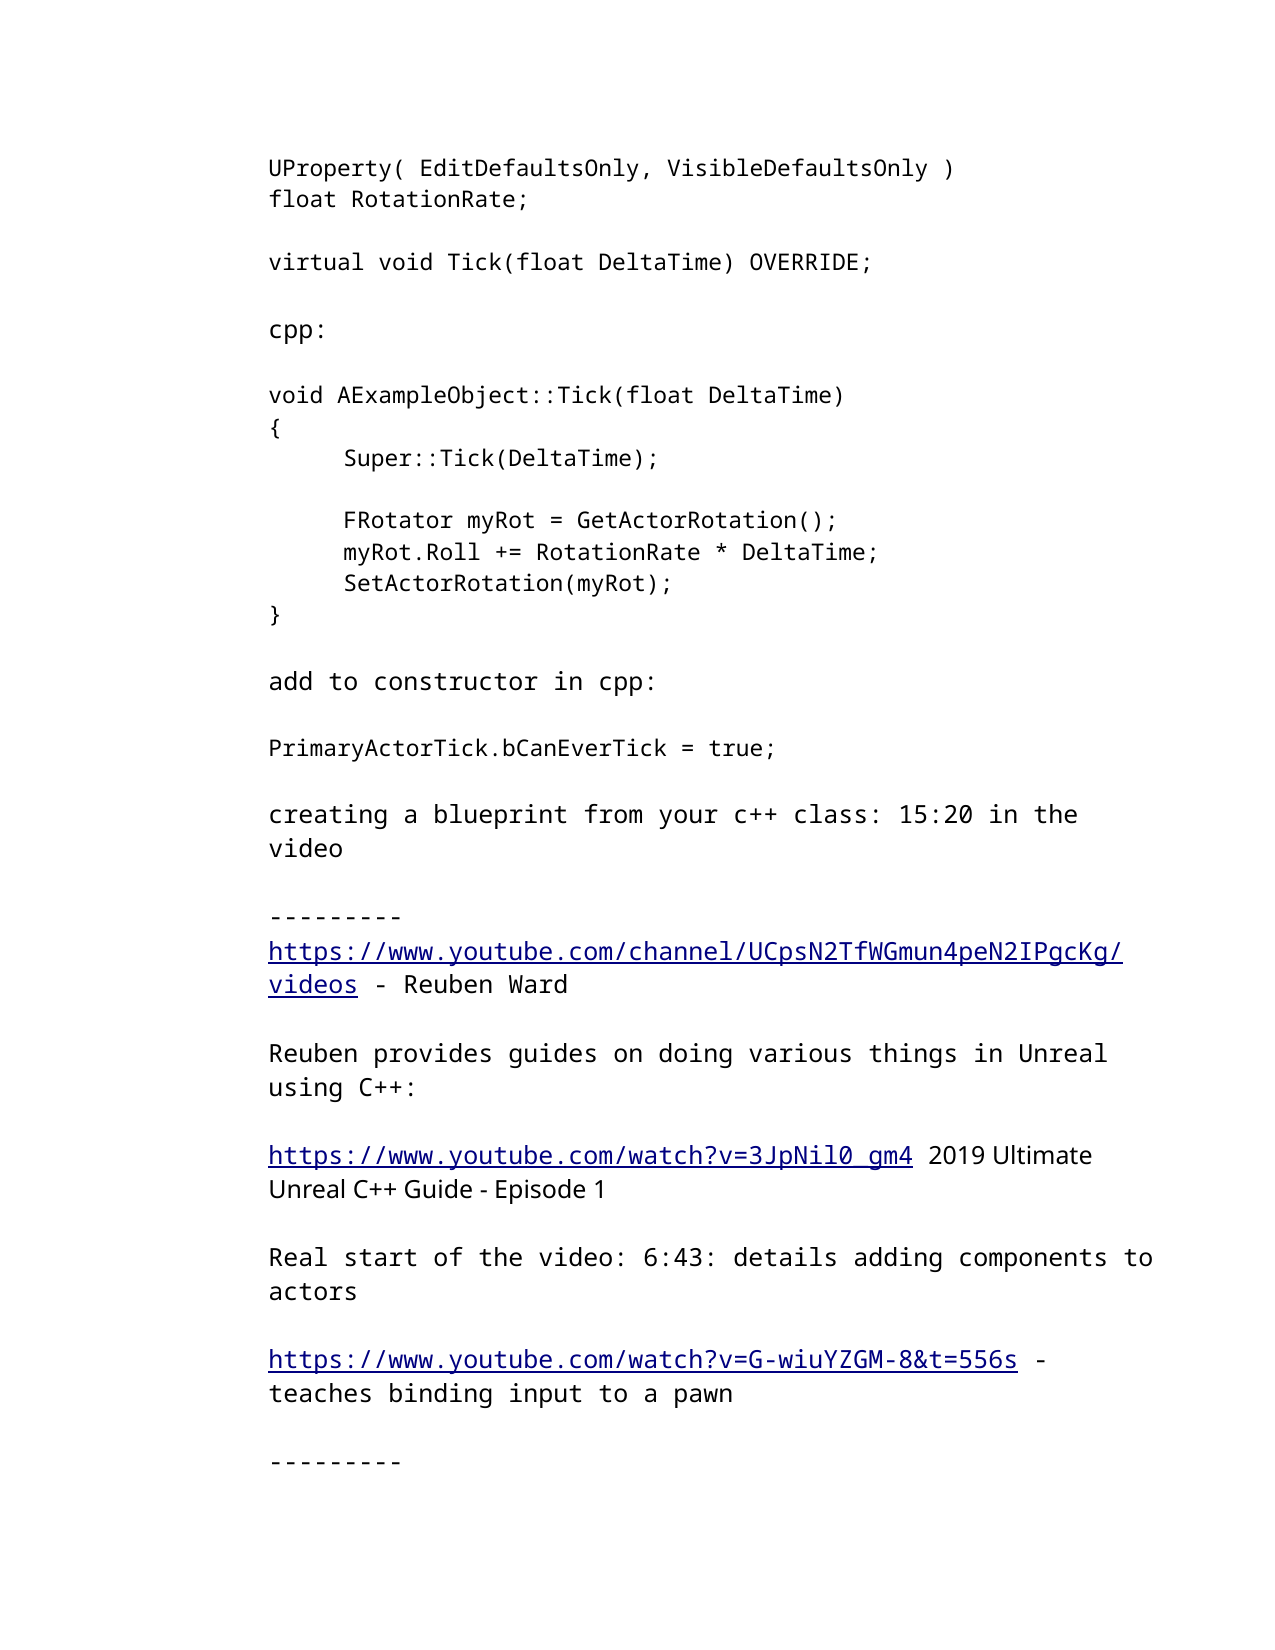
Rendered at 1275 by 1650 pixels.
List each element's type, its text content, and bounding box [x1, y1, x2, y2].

text { [268, 411, 1157, 442]
text https://www.youtube.com/watch?v=G-wiuYZGM-8&t=556s - teaches binding input to a pawn [268, 1342, 1157, 1410]
text Super::Tick(DeltaTime); [268, 442, 1157, 473]
text --------- [268, 1444, 1157, 1478]
text float RotationRate; [268, 183, 1157, 215]
text virtual void Tick(float DeltaTime) OVERRIDE; [268, 246, 1157, 277]
text } [268, 598, 1157, 629]
text Real start of the video: 6:43: details adding components to actors [268, 1240, 1157, 1308]
text --------- [268, 899, 1157, 933]
text cpp: [268, 311, 1157, 345]
text UProperty( EditDefaultsOnly, VisibleDefaultsOnly ) [268, 152, 1157, 183]
text Reuben provides guides on doing various things in Unreal using C++: [268, 1035, 1157, 1103]
text PrimaryActorTick.bCanEverTick = true; [268, 732, 1157, 763]
text FRotator myRot = GetActorRotation(); [268, 504, 1157, 536]
text void AExampleObject::Tick(float DeltaTime) [268, 379, 1157, 411]
text add to constructor in cpp: [268, 663, 1157, 697]
text myRot.Roll += RotationRate * DeltaTime; [268, 536, 1157, 567]
text SetActorRotation(myRot); [268, 567, 1157, 598]
text creating a blueprint from your c++ class: 15:20 in the video [268, 797, 1157, 865]
text https://www.youtube.com/channel/UCpsN2TfWGmun4peN2IPgcKg/videos - Reuben Ward [268, 933, 1157, 1001]
text https://www.youtube.com/watch?v=3JpNil0_gm4 2019 Ultimate Unreal C++ Guide - Episode 1 [268, 1137, 1157, 1206]
